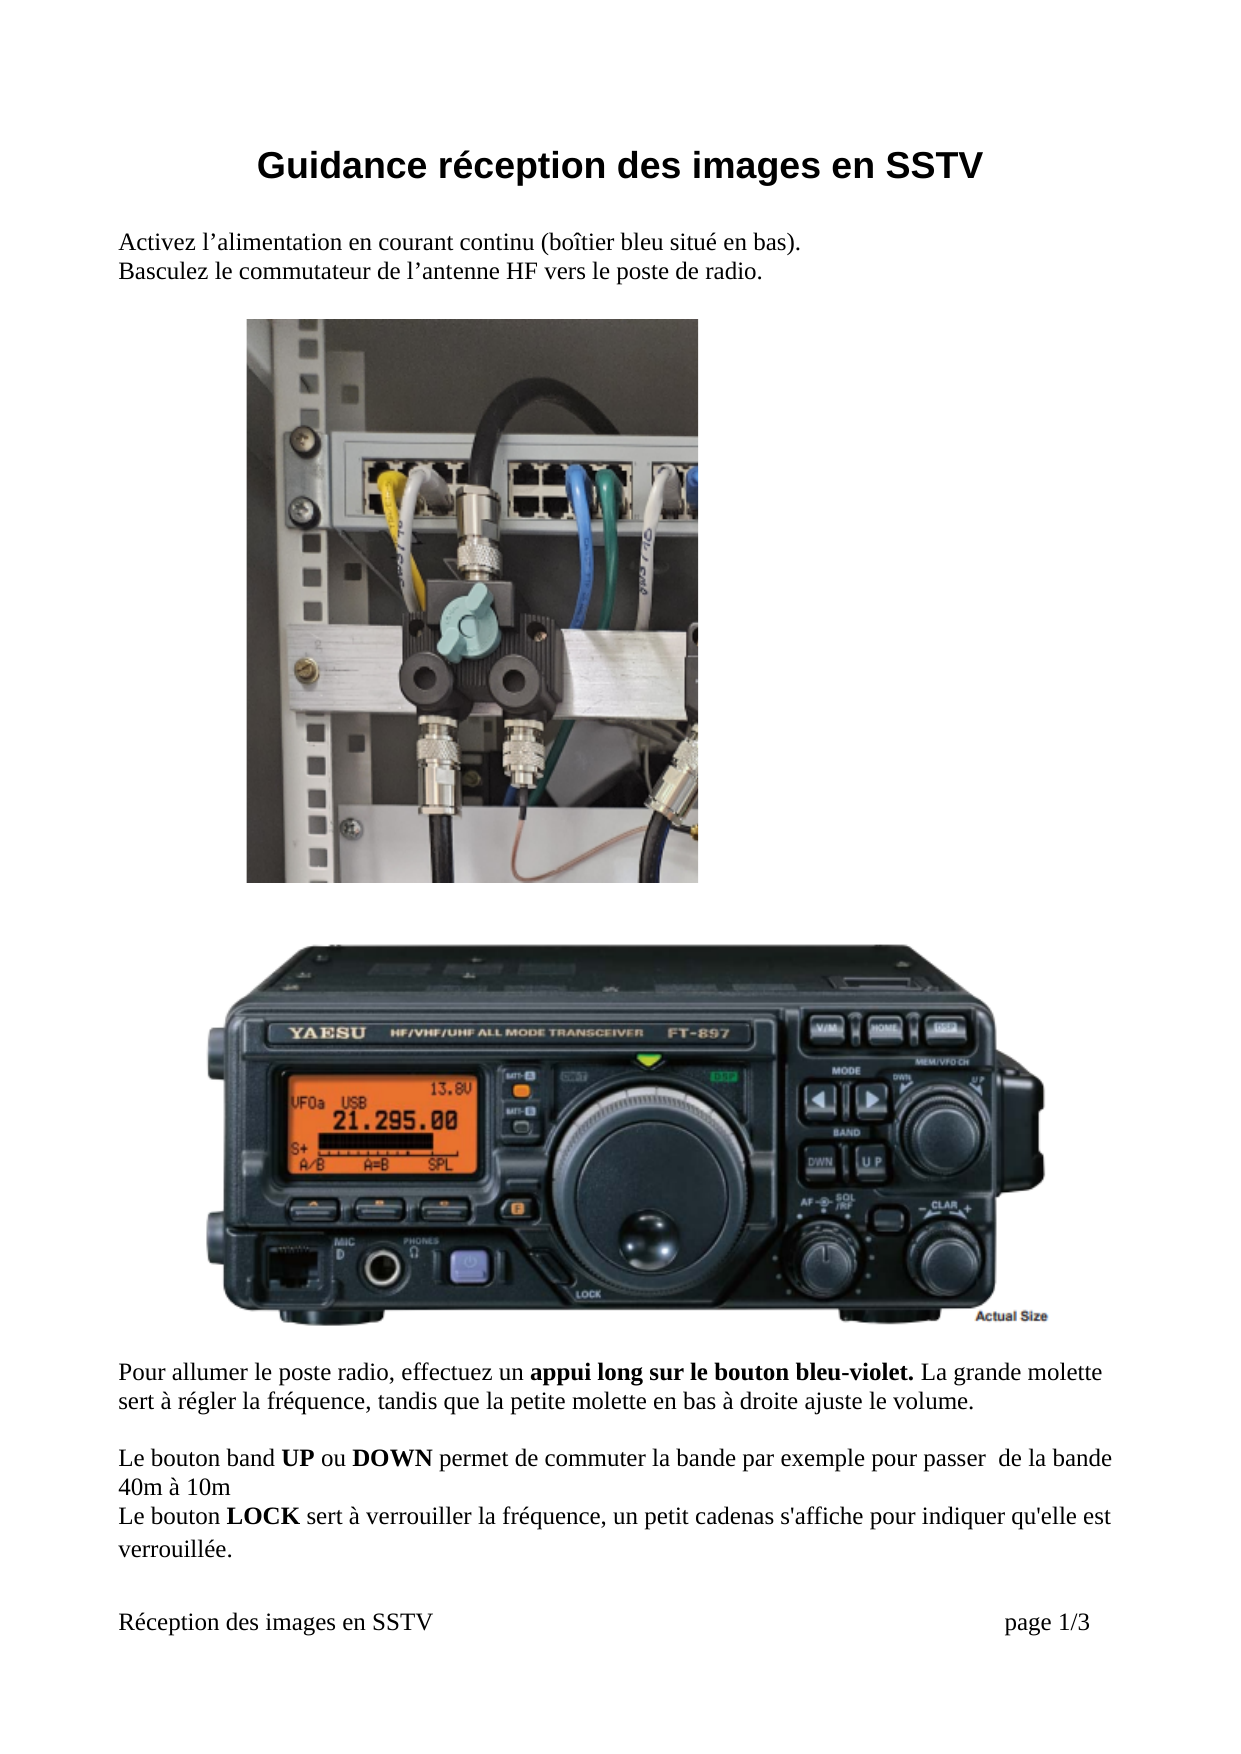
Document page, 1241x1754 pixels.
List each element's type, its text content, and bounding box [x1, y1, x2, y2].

text Le bouton band UP ou DOWN permet de commuter la bande par exemple pour passer de la bande 40m à 10m [118, 1443, 1122, 1501]
text Activez l’alimentation en courant continu (boîtier bleu situé en bas). Basculez le commutateur de l’antenne HF vers le poste de radio. [118, 227, 1122, 911]
text Pour allumer le poste radio, effectuez un appui long sur le bouton bleu-violet. La grande molette sert à régler la fréquence, tandis que la petite molette en bas à droite ajuste le volume. [118, 1357, 1122, 1415]
subtitle Guidance réception des images en SSTV [118, 143, 1122, 186]
text Le bouton LOCK sert à verrouiller la fréquence, un petit cadenas s'affiche pour indiquer qu'elle est verrouillée. [118, 1501, 1122, 1563]
picture [188, 934, 1053, 1329]
picture [246, 319, 699, 883]
